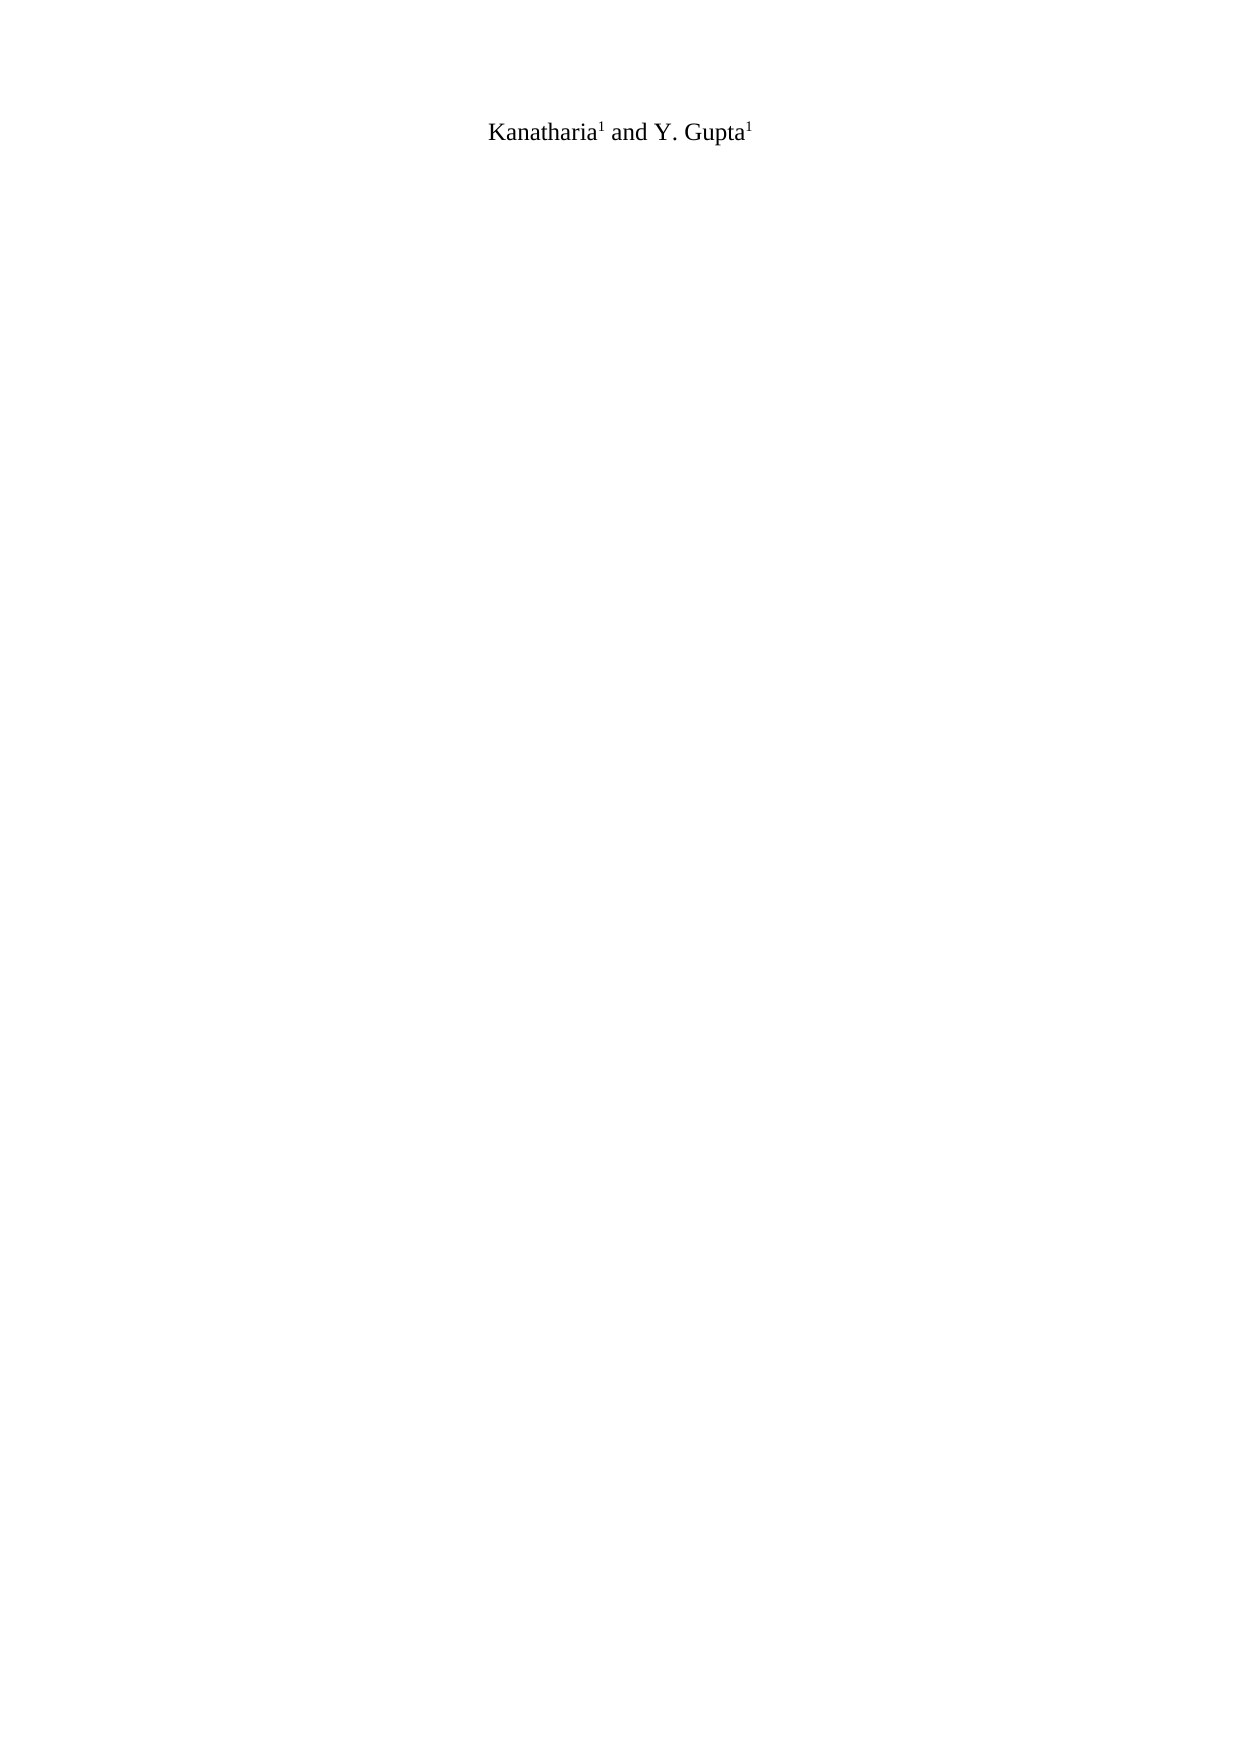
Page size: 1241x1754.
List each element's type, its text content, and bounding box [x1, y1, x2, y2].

text Kanatharia1 and Y. Gupta1 [118, 118, 1122, 146]
